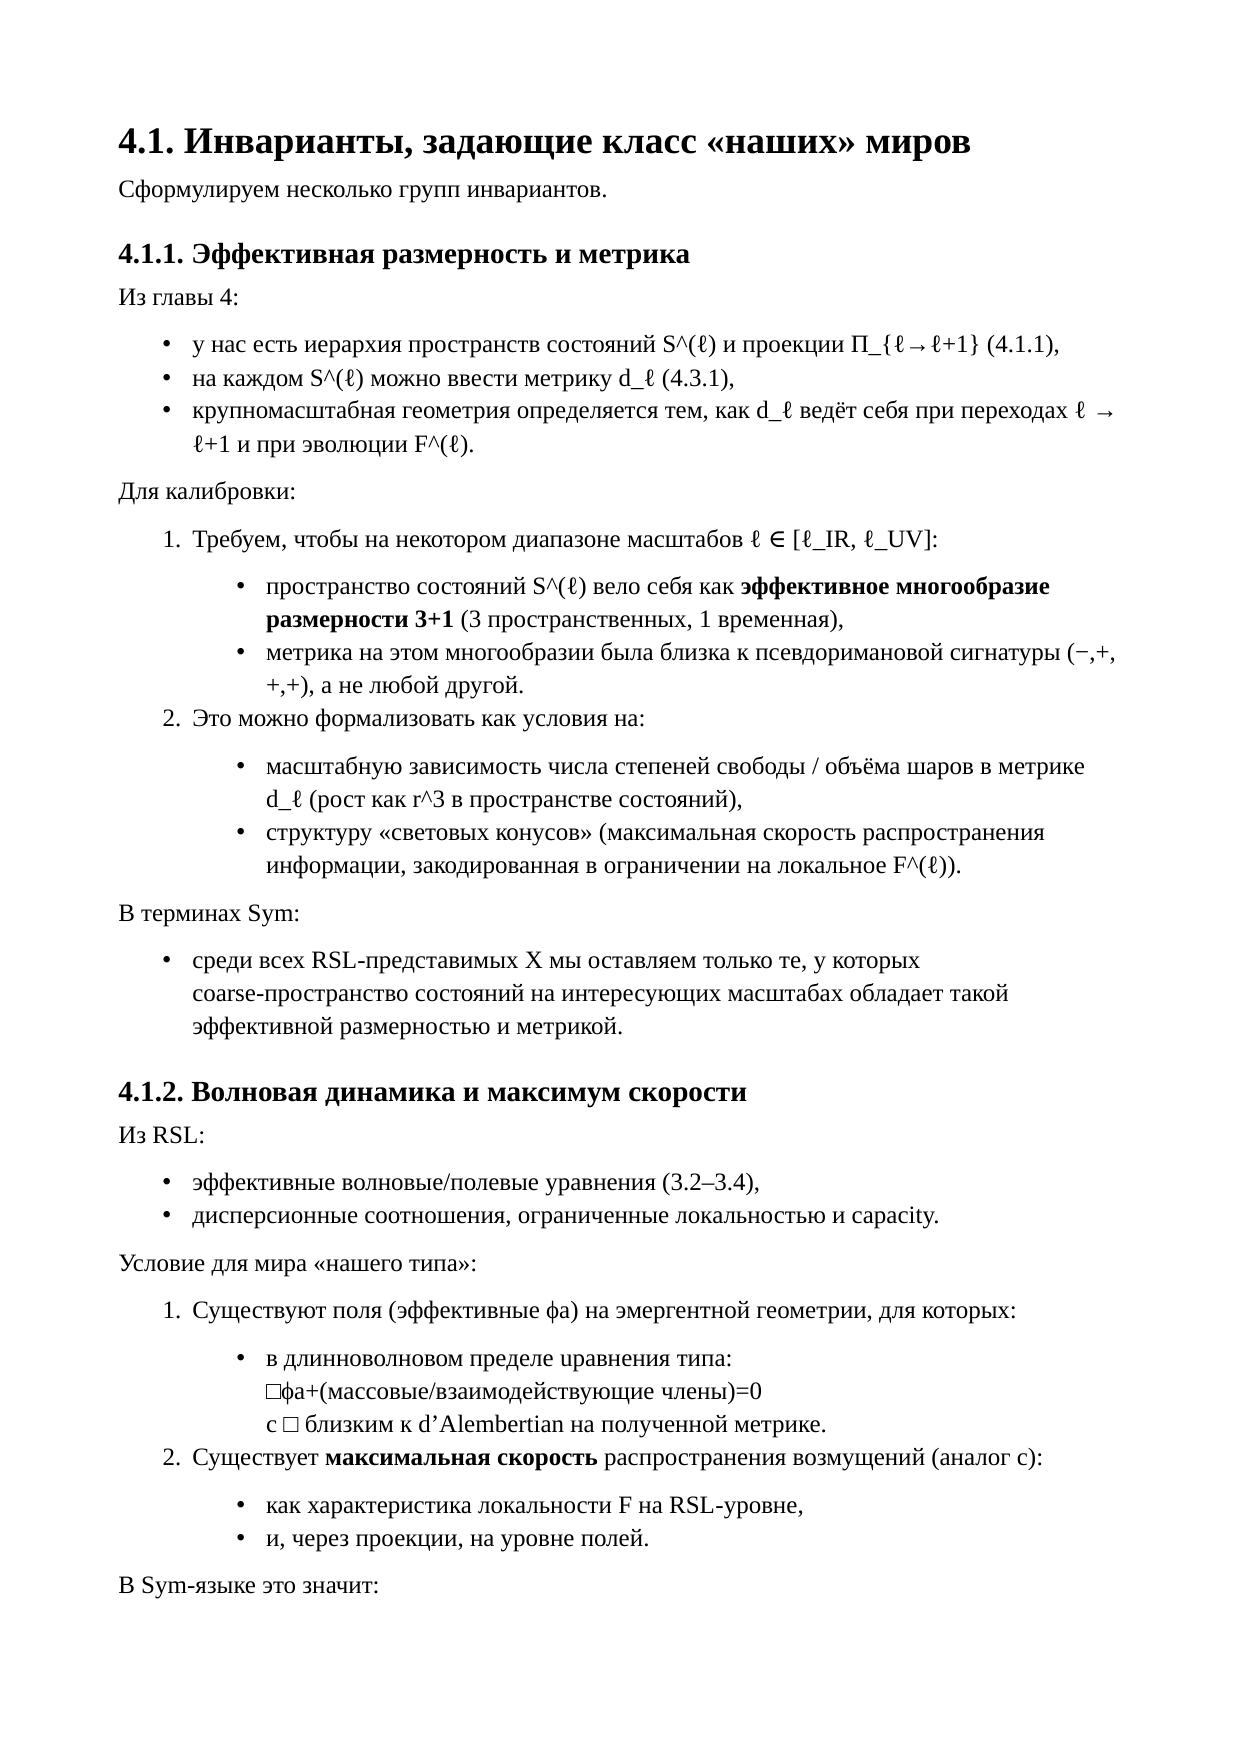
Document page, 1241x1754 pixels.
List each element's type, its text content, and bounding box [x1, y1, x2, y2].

list в длинноволновом пределе uравнения типа: □ϕa+(массовые/взаимодействующие члены)=0 с □ близким к d’Alembertian на полученной метрике. [236, 1343, 1122, 1438]
list и, через проекции, на уровне полей. [236, 1523, 1122, 1552]
list среди всех RSL‑представимых X мы оставляем только те, у которых coarse‑пространство состояний на интересующих масштабах обладает такой эффективной размерностью и метрикой. [162, 945, 1122, 1040]
list дисперсионные соотношения, ограниченные локальностью и capacity. [162, 1200, 1122, 1229]
list Это можно формализовать как условия на: [162, 703, 1122, 732]
text В терминах Sym: [118, 898, 1122, 927]
list на каждом S^(ℓ) можно ввести метрику d_ℓ (4.3.1), [162, 363, 1122, 391]
text Из главы 4: [118, 282, 1122, 311]
list метрика на этом многообразии была близка к псевдоримановой сигнатуры (−,+,+,+), а не любой другой. [236, 637, 1122, 699]
subtitle 4.1.2. Волновая динамика и максимум скорости [118, 1074, 1122, 1107]
list у нас есть иерархия пространств состояний S^(ℓ) и проекции Π_{ℓ→ℓ+1} (4.1.1), [162, 329, 1122, 358]
text Из RSL: [118, 1120, 1122, 1148]
text Сформулируем несколько групп инвариантов. [118, 174, 1122, 202]
list масштабную зависимость числа степеней свободы / объёма шаров в метрике d_ℓ (рост как r^3 в пространстве состояний), [236, 751, 1122, 813]
list Требуем, чтобы на некотором диапазоне масштабов ℓ ∈ [ℓ_IR, ℓ_UV]: [162, 524, 1122, 553]
subtitle 4.1.1. Эффективная размерность и метрика [118, 236, 1122, 269]
text Для калибровки: [118, 476, 1122, 505]
list крупномасштабная геометрия определяется тем, как d_ℓ ведёт себя при переходах ℓ → ℓ+1 и при эволюции F^(ℓ). [162, 396, 1122, 457]
text В Sym‑языке это значит: [118, 1570, 1122, 1599]
list эффективные волновые/полевые уравнения (3.2–3.4), [162, 1167, 1122, 1196]
subtitle 4.1. Инварианты, задающие класс «наших» миров [118, 118, 1122, 161]
list пространство состояний S^(ℓ) вело себя как эффективное многообразие размерности 3+1 (3 пространственных, 1 временная), [236, 571, 1122, 633]
list структуру «световых конусов» (максимальная скорость распространения информации, закодированная в ограничении на локальное F^(ℓ)). [236, 817, 1122, 879]
list как характеристика локальности F на RSL‑уровне, [236, 1490, 1122, 1518]
text Условие для мира «нашего типа»: [118, 1248, 1122, 1277]
list Существуют поля (эффективные ϕa) на эмергентной геометрии, для которых: [162, 1296, 1122, 1324]
list Существует максимальная скорость распространения возмущений (аналог c): [162, 1442, 1122, 1471]
